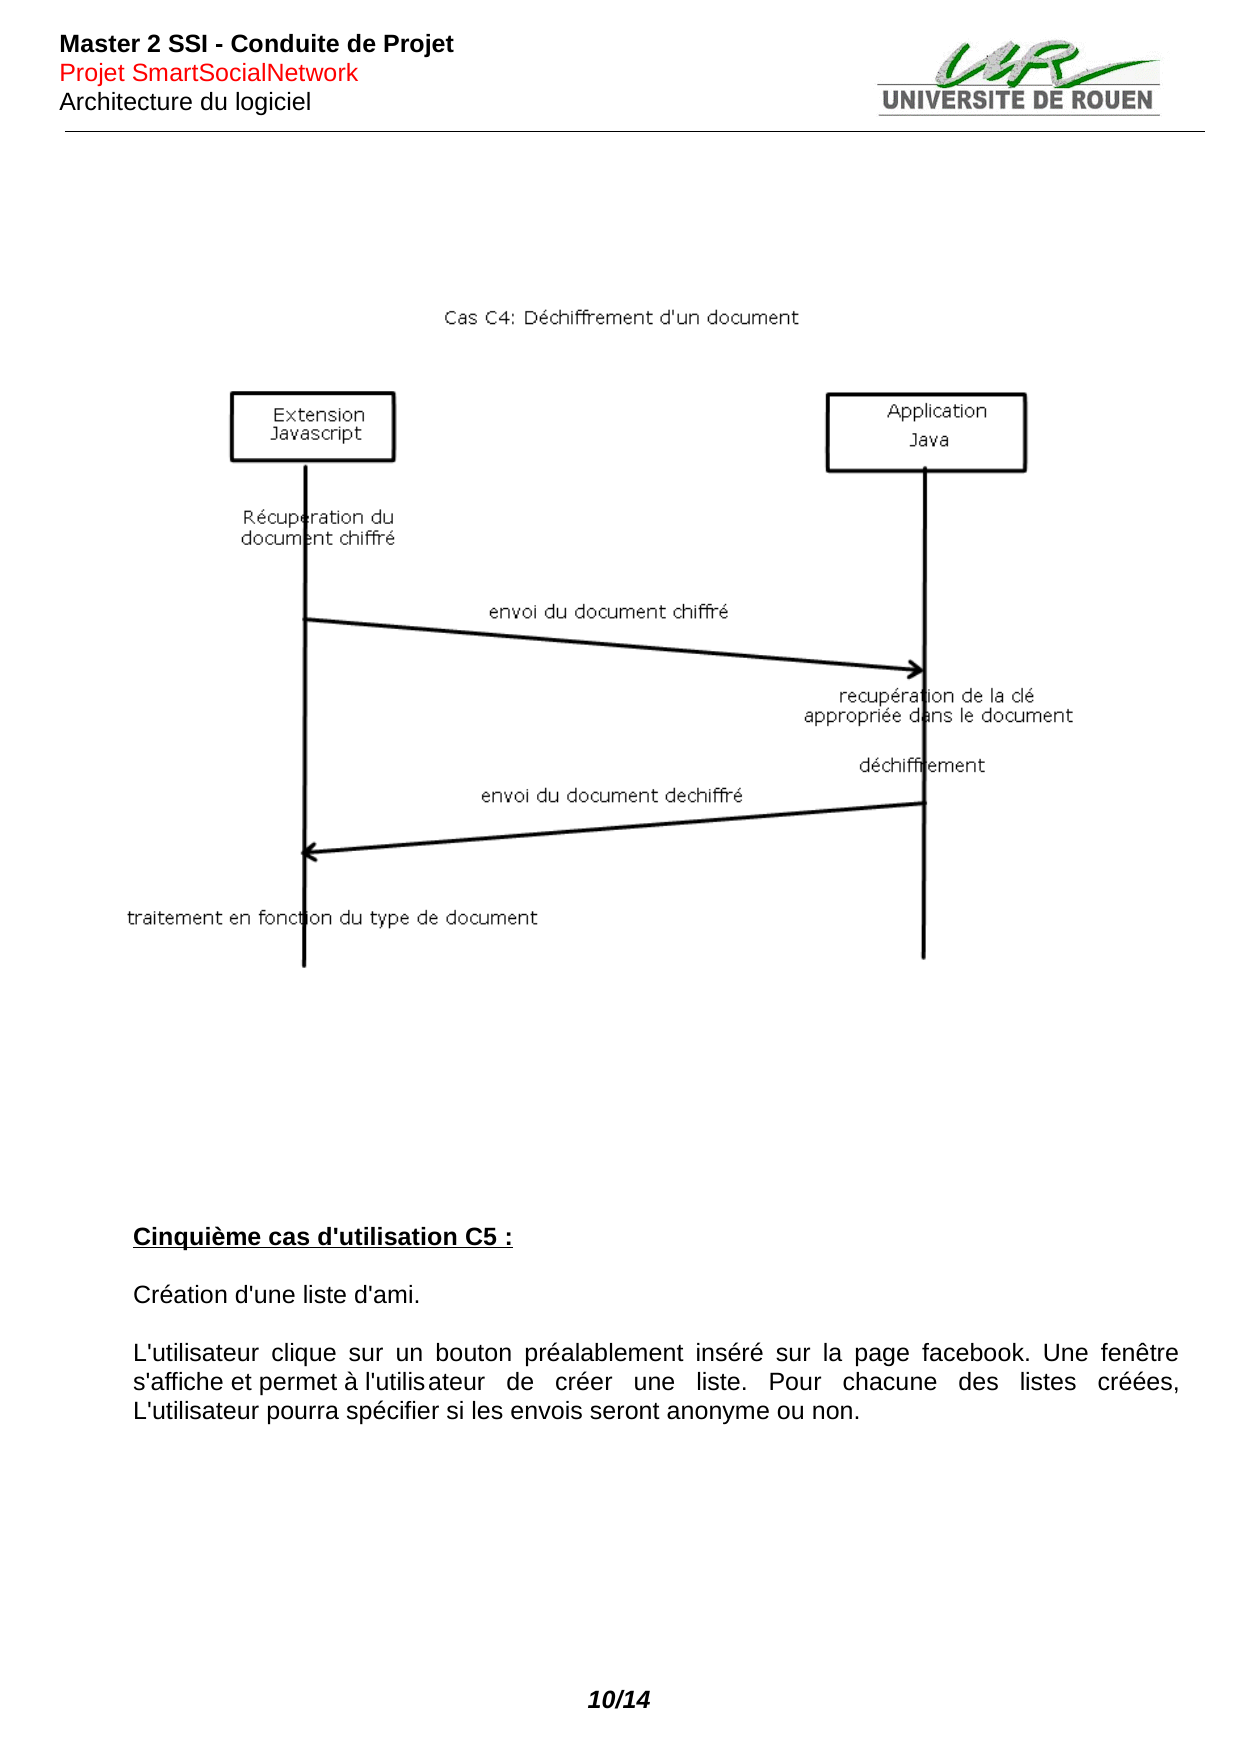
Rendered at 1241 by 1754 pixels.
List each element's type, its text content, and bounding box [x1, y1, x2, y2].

picture [872, 32, 1170, 118]
picture [96, 261, 1145, 1048]
text Création d'une liste d'ami. [133, 1280, 1181, 1309]
text Cinquième cas d'utilisation C5 : [133, 1222, 1181, 1251]
text L'utilisateur clique sur un bouton préalablement inséré sur la page facebook. Une fenêtre s'affiche et permet à l'utilis ateur de créer une liste. Pour chacune des listes créées, L'utilisateur pourra spécifier si les envois seront anonyme ou non. [133, 1338, 1181, 1425]
